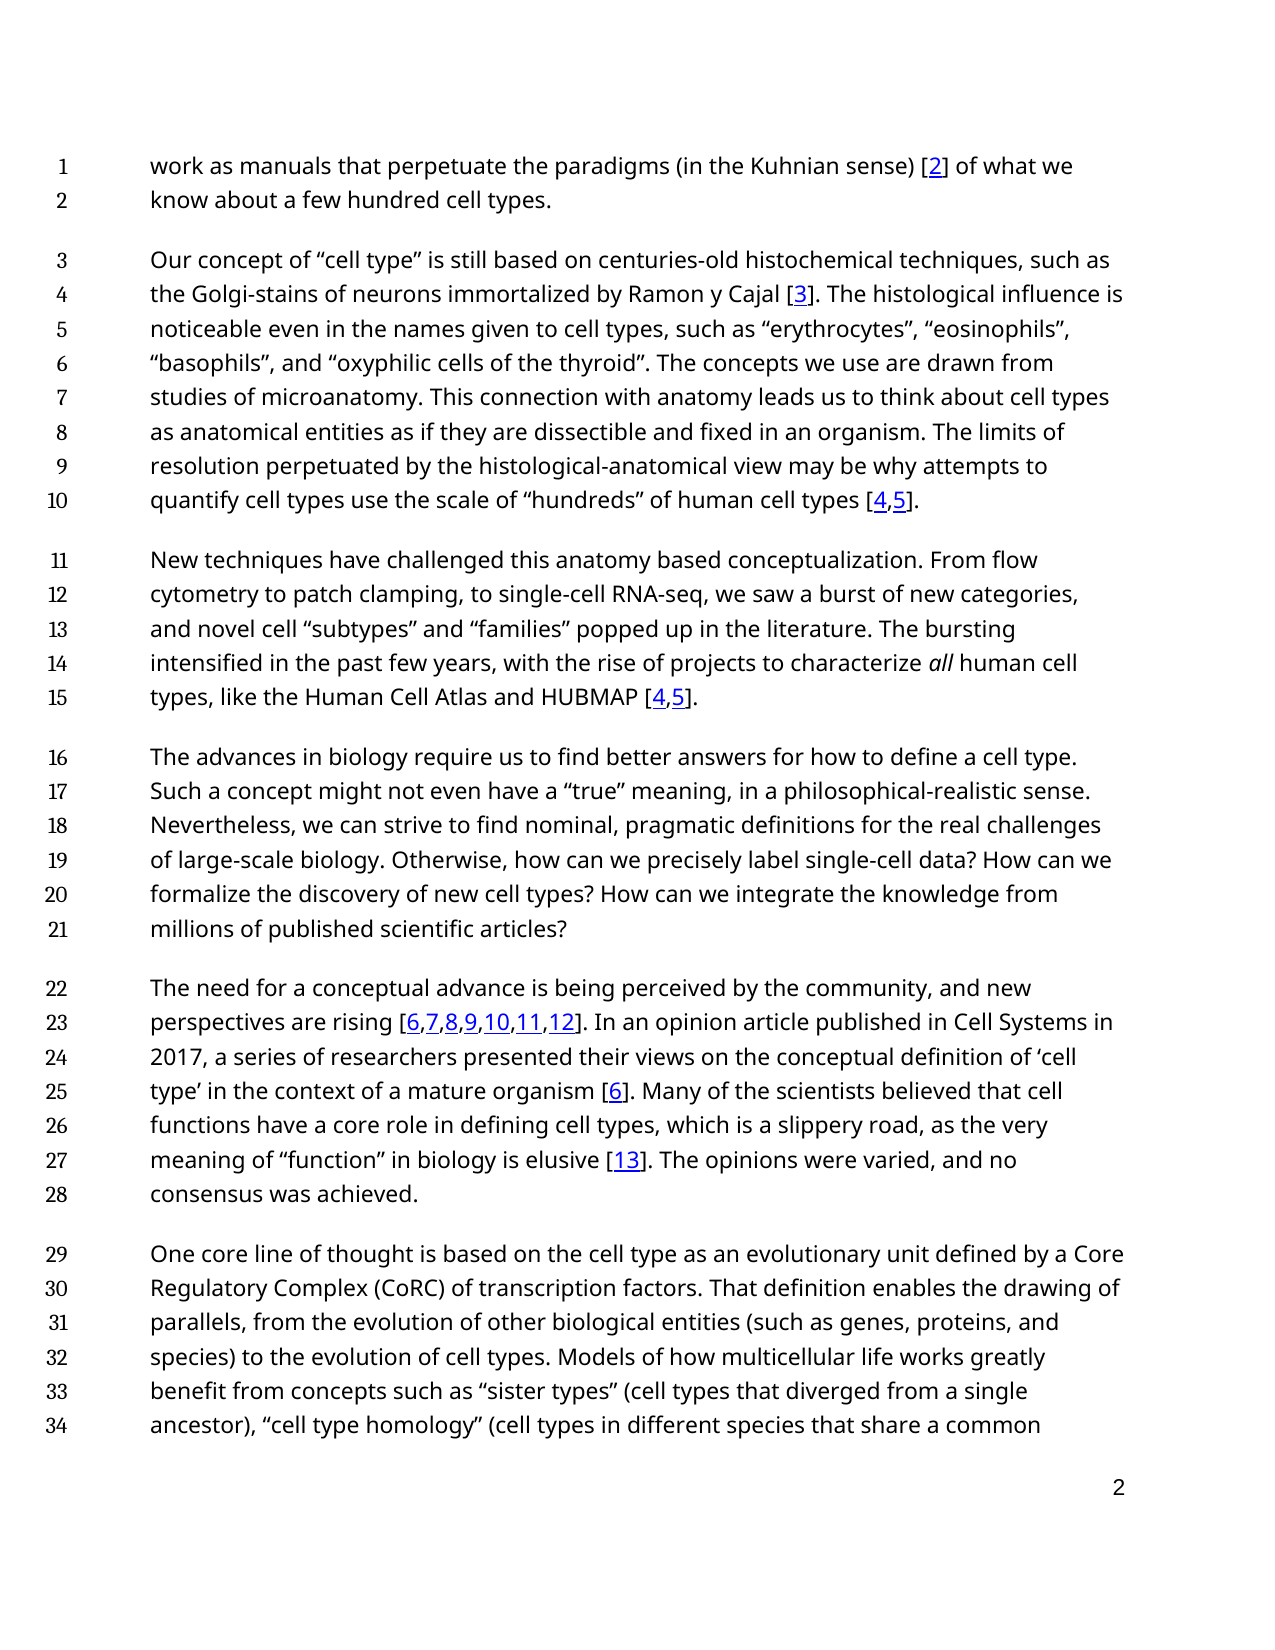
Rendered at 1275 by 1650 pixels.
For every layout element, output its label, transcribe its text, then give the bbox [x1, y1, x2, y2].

text Our concept of “cell type” is still based on centuries-old histochemical techniques, such as the Golgi-stains of neurons immortalized by Ramon y Cajal [3]. The histological influence is noticeable even in the names given to cell types, such as “erythrocytes”, “eosinophils”, “basophils”, and “oxyphilic cells of the thyroid”. The concepts we use are drawn from studies of microanatomy. This connection with anatomy leads us to think about cell types as anatomical entities as if they are dissectible and fixed in an organism. The limits of resolution perpetuated by the histological-anatomical view may be why attempts to quantify cell types use the scale of “hundreds” of human cell types [4,5]. [150, 244, 1125, 516]
text The advances in biology require us to find better answers for how to define a cell type. Such a concept might not even have a “true” meaning, in a philosophical-realistic sense. Nevertheless, we can strive to find nominal, pragmatic definitions for the real challenges of large-scale biology. Otherwise, how can we precisely label single-cell data? How can we formalize the discovery of new cell types? How can we integrate the knowledge from millions of published scientific articles? [150, 741, 1125, 944]
text New techniques have challenged this anatomy based conceptualization. From flow cytometry to patch clamping, to single-cell RNA-seq, we saw a burst of new categories, and novel cell “subtypes” and “families” popped up in the literature. The bursting intensified in the past few years, with the rise of projects to characterize all human cell types, like the Human Cell Atlas and HUBMAP [4,5]. [150, 544, 1125, 712]
text The need for a conceptual advance is being perceived by the community, and new perspectives are rising [6,7,8,9,10,11,12]. In an opinion article published in Cell Systems in 2017, a series of researchers presented their views on the conceptual definition of ‘cell type’ in the context of a mature organism [6]. Many of the scientists believed that cell functions have a core role in defining cell types, which is a slippery road, as the very meaning of “function” in biology is elusive [13]. The opinions were varied, and no consensus was achieved. [150, 972, 1125, 1209]
text work as manuals that perpetuate the paradigms (in the Kuhnian sense) [2] of what we know about a few hundred cell types. [150, 150, 1125, 216]
text One core line of thought is based on the cell type as an evolutionary unit defined by a Core Regulatory Complex (CoRC) of transcription factors. That definition enables the drawing of parallels, from the evolution of other biological entities (such as genes, proteins, and species) to the evolution of cell types. Models of how multicellular life works greatly benefit from concepts such as “sister types” (cell types that diverged from a single ancestor), “cell type homology” (cell types in different species that share a common [150, 1237, 1125, 1441]
